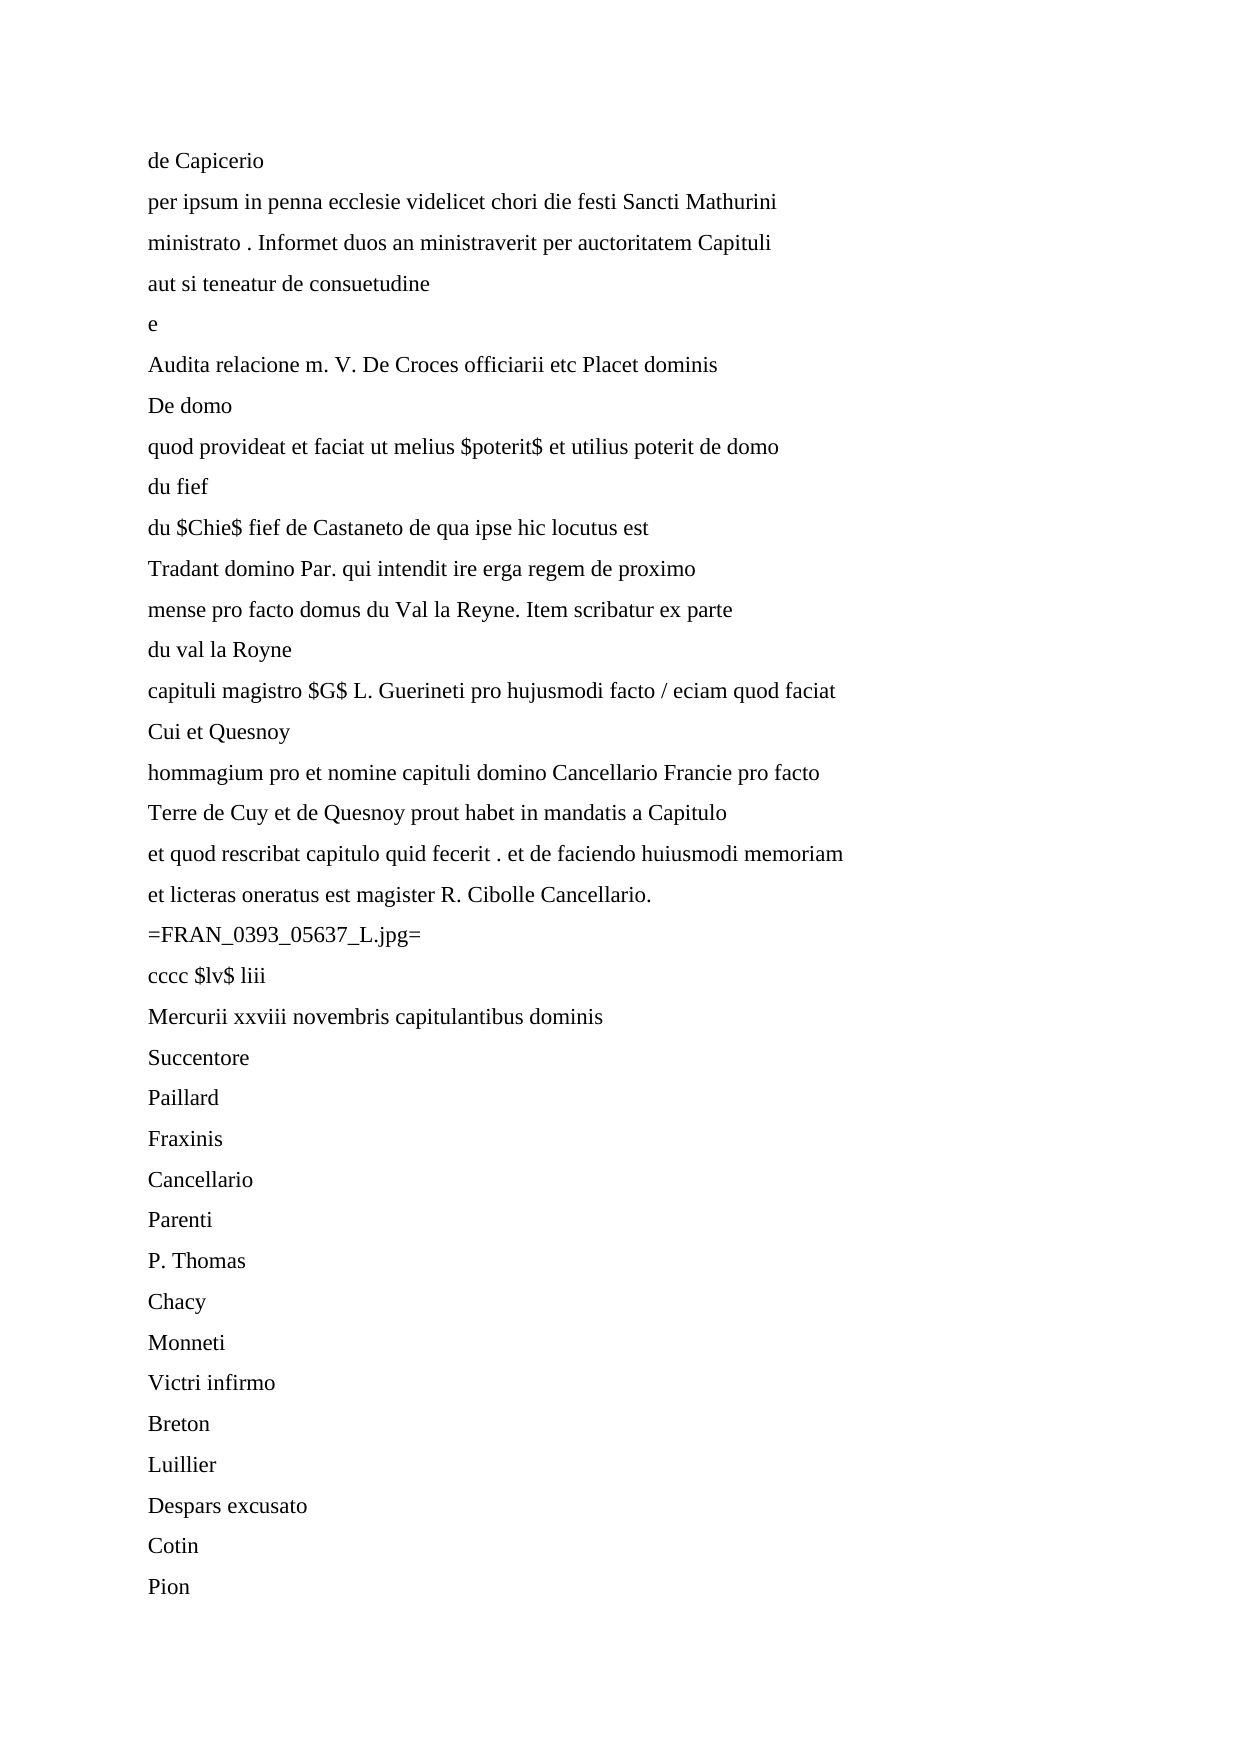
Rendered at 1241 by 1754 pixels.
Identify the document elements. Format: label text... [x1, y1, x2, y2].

text Succentore [148, 1044, 1093, 1070]
text Fraxinis [148, 1125, 1093, 1151]
text Paillard [148, 1084, 1093, 1111]
text Cancellario [148, 1166, 1093, 1192]
text Cui et Quesnoy [148, 718, 1093, 744]
text Audita relacione m. V. De Croces officiarii etc Placet dominis [148, 351, 1093, 378]
text cccc $lv$ liii [148, 962, 1093, 988]
text Pion [148, 1573, 1093, 1599]
text aut si teneatur de consuetudine [148, 270, 1093, 296]
text de Capicerio [148, 148, 1093, 174]
text du fief [148, 473, 1093, 500]
text capituli magistro $G$ L. Guerineti pro hujusmodi facto / eciam quod faciat [148, 677, 1093, 703]
text hommagium pro et nomine capituli domino Cancellario Francie pro facto [148, 758, 1093, 785]
text Parenti [148, 1207, 1093, 1233]
text Tradant domino Par. qui intendit ire erga regem de proximo [148, 555, 1093, 581]
text Monneti [148, 1329, 1093, 1355]
text et licteras oneratus est magister R. Cibolle Cancellario. [148, 881, 1093, 907]
text per ipsum in penna ecclesie videlicet chori die festi Sancti Mathurini [148, 188, 1093, 215]
text Despars excusato [148, 1492, 1093, 1518]
text Victri infirmo [148, 1369, 1093, 1396]
text Mercurii xxviii novembris capitulantibus dominis [148, 1003, 1093, 1029]
text Terre de Cuy et de Quesnoy prout habet in mandatis a Capitulo [148, 799, 1093, 826]
text et quod rescribat capitulo quid fecerit . et de faciendo huiusmodi memoriam [148, 840, 1093, 866]
text du val la Royne [148, 636, 1093, 663]
text De domo [148, 392, 1093, 418]
text mense pro facto domus du Val la Reyne. Item scribatur ex parte [148, 596, 1093, 622]
text P. Thomas [148, 1247, 1093, 1274]
text Luillier [148, 1451, 1093, 1477]
text Chacy [148, 1288, 1093, 1314]
text du $Chie$ fief de Castaneto de qua ipse hic locutus est [148, 514, 1093, 541]
text Breton [148, 1410, 1093, 1437]
text quod provideat et faciat ut melius $poterit$ et utilius poterit de domo [148, 433, 1093, 459]
text Cotin [148, 1532, 1093, 1559]
text =FRAN_0393_05637_L.jpg= [148, 921, 1093, 948]
text e [148, 311, 1093, 337]
text ministrato . Informet duos an ministraverit per auctoritatem Capituli [148, 229, 1093, 255]
